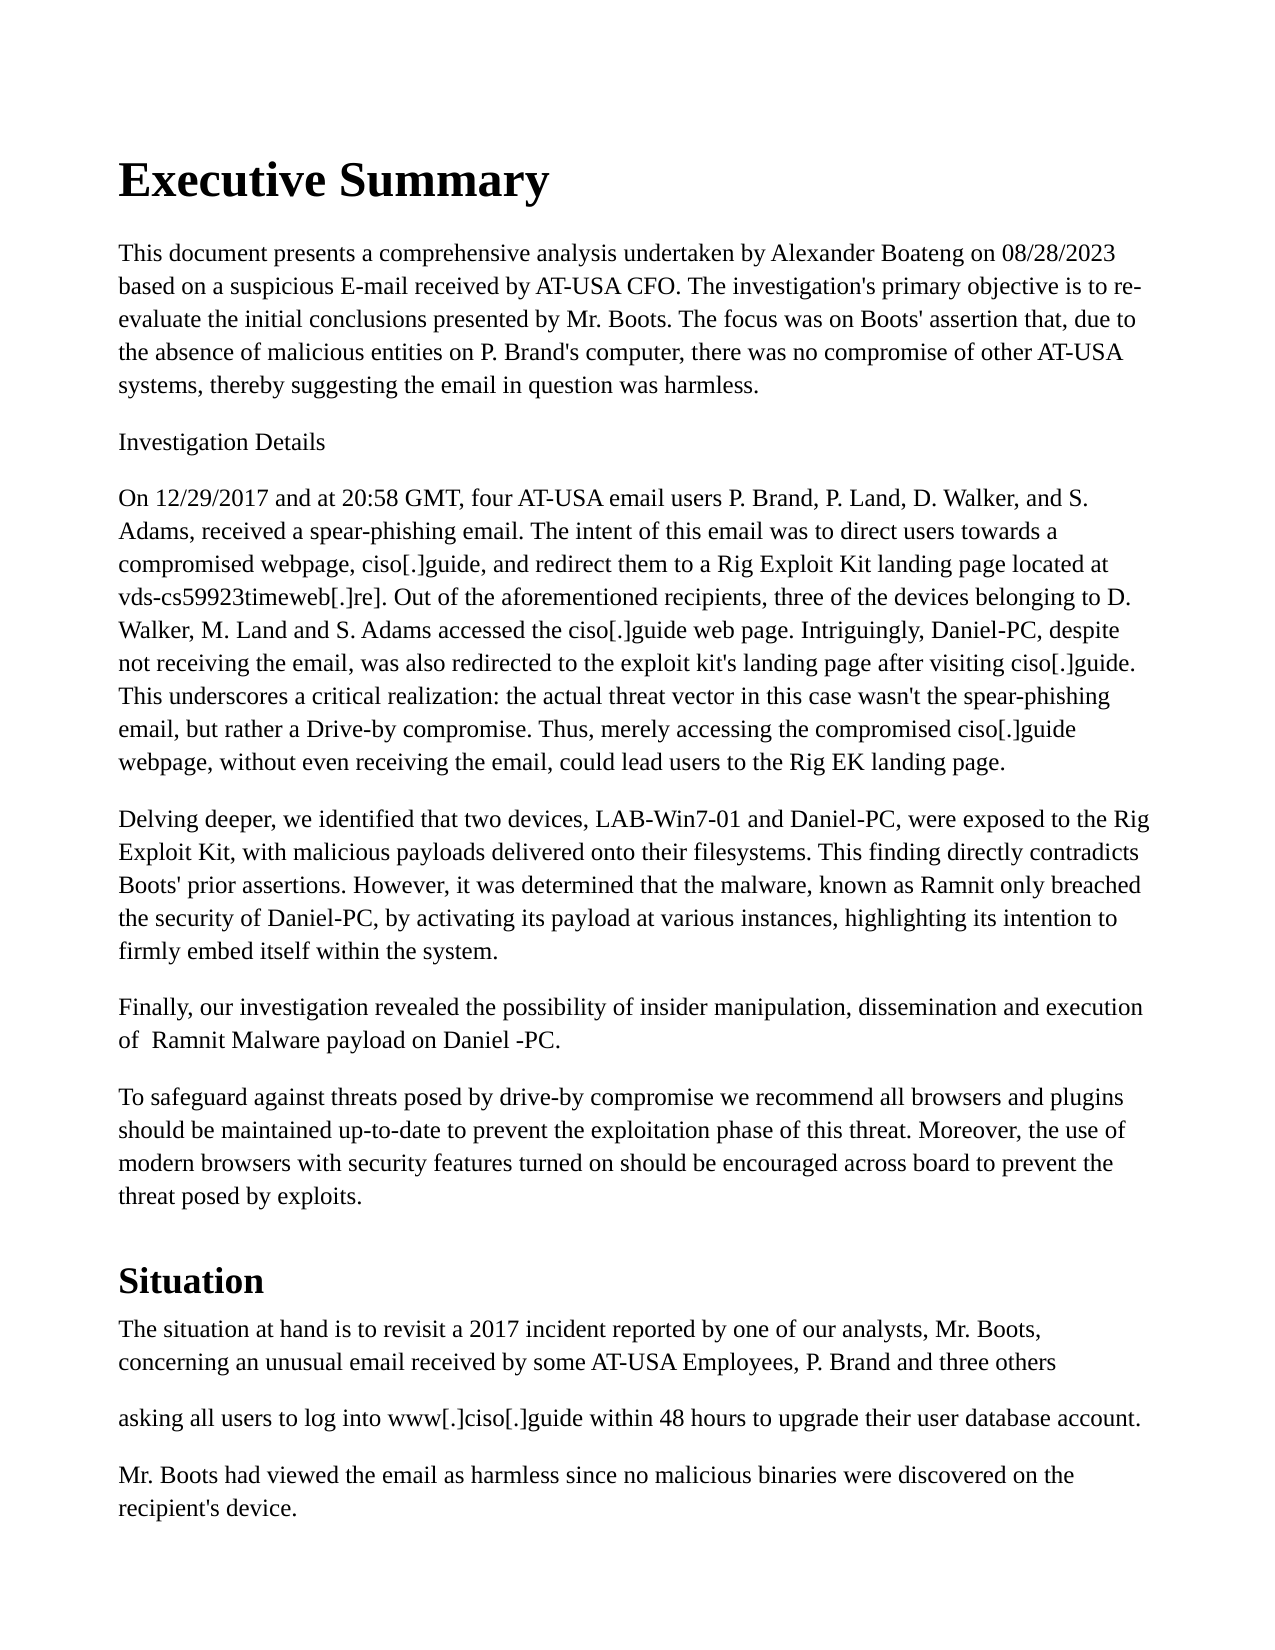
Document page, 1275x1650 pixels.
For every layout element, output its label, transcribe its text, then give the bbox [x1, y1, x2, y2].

text Mr. Boots had viewed the email as harmless since no malicious binaries were discovered on the recipient's device. [118, 1460, 1157, 1521]
subtitle Executive Summary [118, 149, 1157, 207]
text To safeguard against threats posed by drive-by compromise we recommend all browsers and plugins should be maintained up-to-date to prevent the exploitation phase of this threat. Moreover, the use of modern browsers with security features turned on should be encouraged across board to prevent the threat posed by exploits. [118, 1082, 1157, 1209]
text Delving deeper, we identified that two devices, LAB-Win7-01 and Daniel-PC, were exposed to the Rig Exploit Kit, with malicious payloads delivered onto their filesystems. This finding directly contradicts Boots' prior assertions. However, it was determined that the malware, known as Ramnit only breached the security of Daniel-PC, by activating its payload at various instances, highlighting its intention to firmly embed itself within the system. [118, 804, 1157, 964]
text This document presents a comprehensive analysis undertaken by Alexander Boateng on 08/28/2023 based on a suspicious E-mail received by AT-USA CFO. The investigation's primary objective is to re-evaluate the initial conclusions presented by Mr. Boots. The focus was on Boots' assertion that, due to the absence of malicious entities on P. Brand's computer, there was no compromise of other AT-USA systems, thereby suggesting the email in question was harmless. [118, 238, 1157, 399]
text asking all users to log into www[.]ciso[.]guide within 48 hours to upgrade their user database account. [118, 1403, 1157, 1432]
text Finally, our investigation revealed the possibility of insider manipulation, dissemination and execution of Ramnit Malware payload on Daniel -PC. [118, 992, 1157, 1054]
subtitle Situation [118, 1258, 1157, 1301]
text On 12/29/2017 and at 20:58 GMT, four AT-USA email users P. Brand, P. Land, D. Walker, and S. Adams, received a spear-phishing email. The intent of this email was to direct users towards a compromised webpage, ciso[.]guide, and redirect them to a Rig Exploit Kit landing page located at vds-cs59923timeweb[.]re]. Out of the aforementioned recipients, three of the devices belonging to D. Walker, M. Land and S. Adams accessed the ciso[.]guide web page. Intriguingly, Daniel-PC, despite not receiving the email, was also redirected to the exploit kit's landing page after visiting ciso[.]guide. This underscores a critical realization: the actual threat vector in this case wasn't the spear-phishing email, but rather a Drive-by compromise. Thus, merely accessing the compromised ciso[.]guide webpage, without even receiving the email, could lead users to the Rig EK landing page. [118, 483, 1157, 776]
text Investigation Details [118, 427, 1157, 455]
text The situation at hand is to revisit a 2017 incident reported by one of our analysts, Mr. Boots, concerning an unusual email received by some AT-USA Employees, P. Brand and three others [118, 1314, 1157, 1376]
